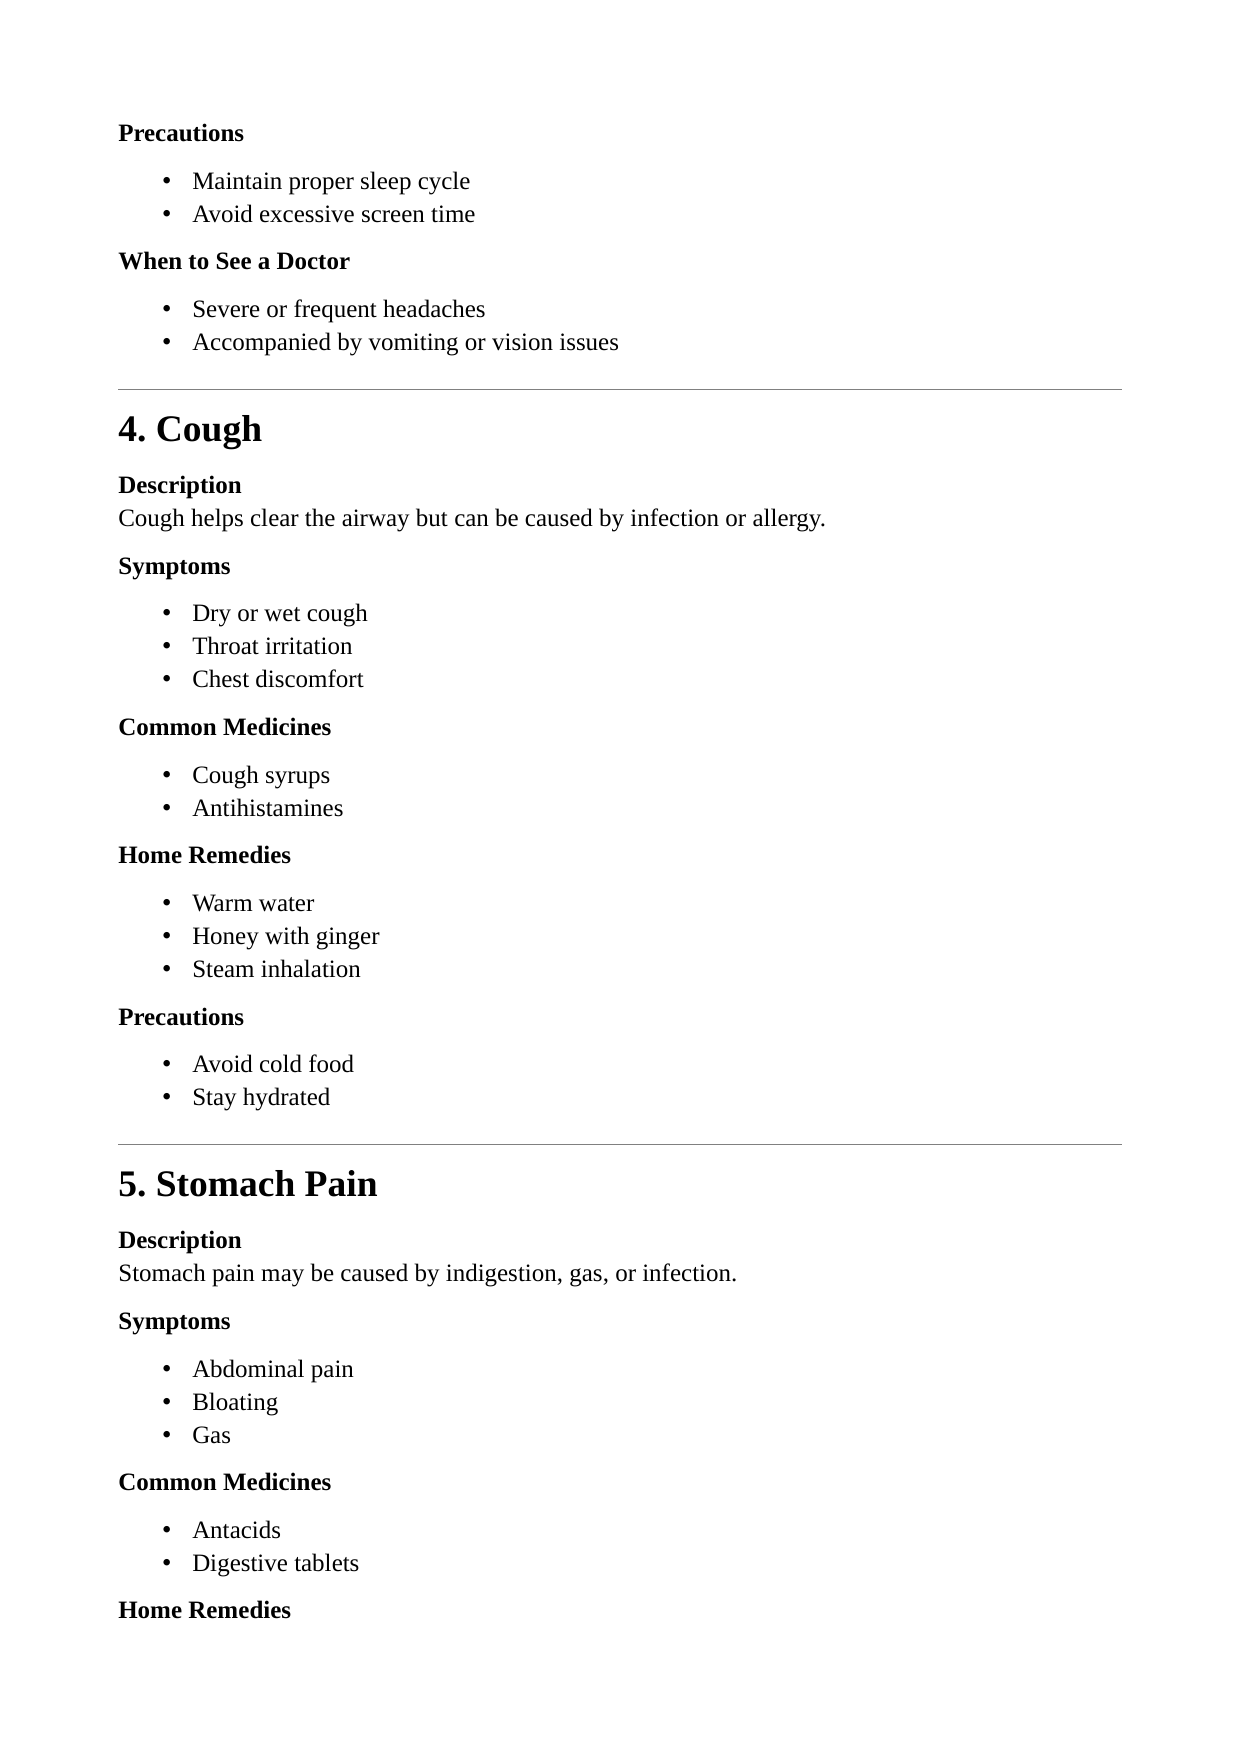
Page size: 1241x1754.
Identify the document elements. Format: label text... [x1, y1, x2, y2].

list Maintain proper sleep cycle [162, 166, 1122, 194]
text Common Medicines [118, 1467, 1122, 1496]
text Precautions [118, 1002, 1122, 1030]
list Avoid excessive screen time [162, 199, 1122, 227]
list Antacids [162, 1515, 1122, 1544]
list Dry or wet cough [162, 598, 1122, 627]
list Stay hydrated [162, 1082, 1122, 1111]
text Symptoms [118, 1306, 1122, 1335]
text Common Medicines [118, 712, 1122, 741]
text Home Remedies [118, 1596, 1122, 1624]
list Antihistamines [162, 793, 1122, 821]
list Cough syrups [162, 760, 1122, 788]
list Bloating [162, 1387, 1122, 1415]
text Symptoms [118, 551, 1122, 579]
text Description Stomach pain may be caused by indigestion, gas, or infection. [118, 1225, 1122, 1287]
list Warm water [162, 888, 1122, 917]
list Abdominal pain [162, 1354, 1122, 1382]
text Description Cough helps clear the airway but can be caused by infection or allergy. [118, 470, 1122, 532]
list Gas [162, 1420, 1122, 1448]
list Digestive tablets [162, 1548, 1122, 1577]
list Severe or frequent headaches [162, 294, 1122, 323]
list Chest discomfort [162, 664, 1122, 693]
list Accompanied by vomiting or vision issues [162, 327, 1122, 356]
list Throat irritation [162, 631, 1122, 660]
list Honey with ginger [162, 921, 1122, 950]
list Avoid cold food [162, 1049, 1122, 1078]
text Precautions [118, 118, 1122, 147]
subtitle 4. Cough [118, 406, 1122, 449]
list Steam inhalation [162, 954, 1122, 983]
subtitle 5. Stomach Pain [118, 1161, 1122, 1204]
text When to See a Doctor [118, 246, 1122, 275]
text Home Remedies [118, 840, 1122, 869]
